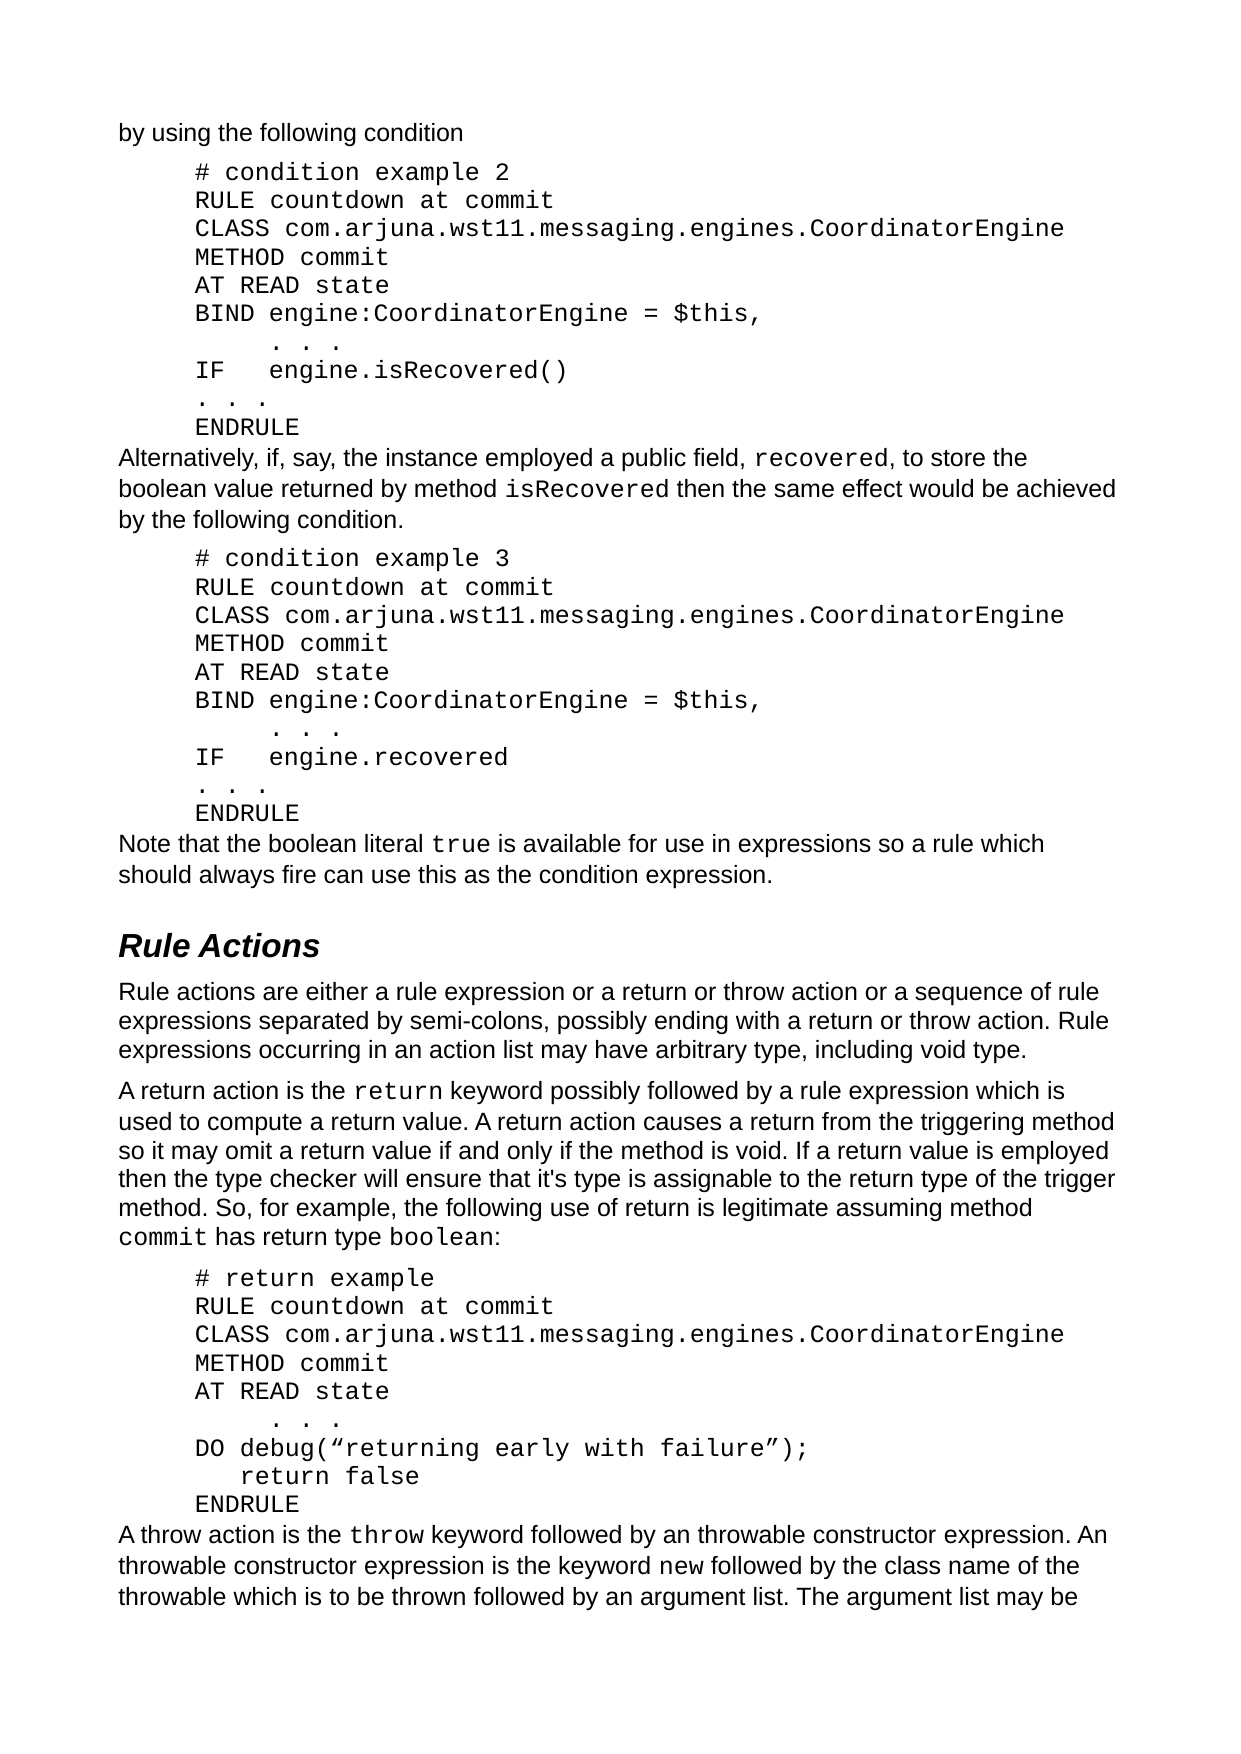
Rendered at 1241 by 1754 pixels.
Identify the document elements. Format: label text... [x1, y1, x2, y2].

text Alternatively, if, say, the instance employed a public field, recovered, to store the boolean value returned by method isRecovered then the same effect would be achieved by the following condition. [118, 443, 1122, 533]
text A return action is the return keyword possibly followed by a rule expression which is used to compute a return value. A return action causes a return from the triggering method so it may omit a return value if and only if the method is void. If a return value is employed then the type checker will ensure that it's type is assignable to the return type of the trigger method. So, for example, the following use of return is legitimate assuming method commit has return type boolean: [118, 1076, 1122, 1253]
text A throw action is the throw keyword followed by an throwable constructor expression. An throwable constructor expression is the keyword new followed by the class name of the throwable which is to be thrown followed by an argument list. The argument list may be [118, 1520, 1122, 1611]
subtitle Rule Actions [118, 926, 1122, 965]
text # condition example 3 RULE countdown at commit CLASS com.arjuna.wst11.messaging.engines.CoordinatorEngine METHOD commit AT READ state BIND engine:CoordinatorEngine = $this, . . . IF engine.recovered . . . ENDRULE [194, 546, 1122, 829]
text Note that the boolean literal true is available for use in expressions so a rule which should always fire can use this as the condition expression. [118, 829, 1122, 889]
text # return example RULE countdown at commit CLASS com.arjuna.wst11.messaging.engines.CoordinatorEngine METHOD commit AT READ state . . . DO debug(“returning early with failure”); return false ENDRULE [194, 1265, 1122, 1520]
text # condition example 2 RULE countdown at commit CLASS com.arjuna.wst11.messaging.engines.CoordinatorEngine METHOD commit AT READ state BIND engine:CoordinatorEngine = $this, . . . IF engine.isRecovered() . . . ENDRULE [194, 159, 1122, 443]
text by using the following condition [118, 118, 1122, 147]
text Rule actions are either a rule expression or a return or throw action or a sequence of rule expressions separated by semi-colons, possibly ending with a return or throw action. Rule expressions occurring in an action list may have arbitrary type, including void type. [118, 977, 1122, 1063]
